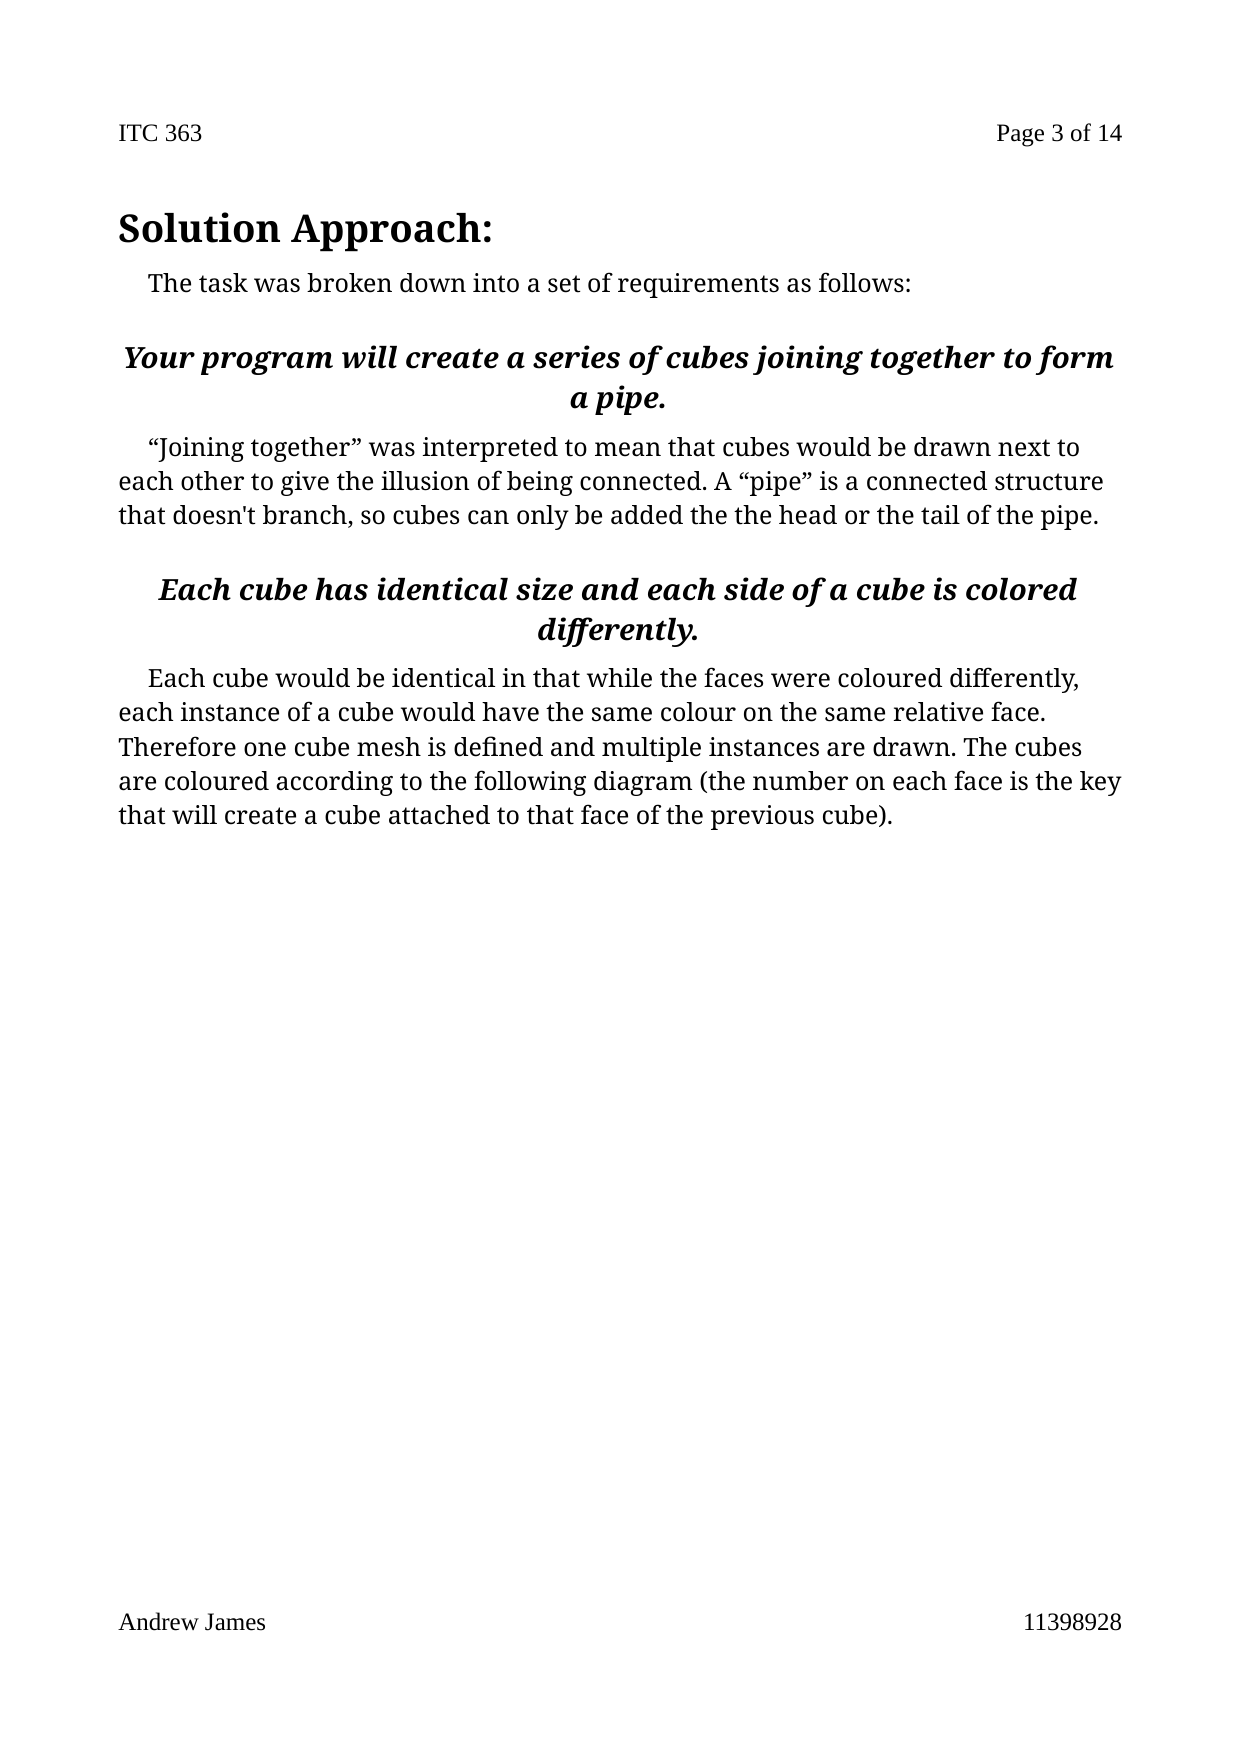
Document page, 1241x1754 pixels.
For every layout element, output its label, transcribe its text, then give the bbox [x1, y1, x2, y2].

subtitle Each cube has identical size and each side of a cube is colored differently. [118, 569, 1122, 648]
text Each cube would be identical in that while the faces were coloured differently, each instance of a cube would have the same colour on the same relative face. Therefore one cube mesh is defined and multiple instances are drawn. The cubes are coloured according to the following diagram (the number on each face is the key that will create a cube attached to that face of the previous cube). [118, 661, 1122, 831]
text The task was broken down into a set of requirements as follows: [118, 266, 1122, 300]
subtitle Solution Approach: [118, 201, 1122, 253]
text “Joining together” was interpreted to mean that cubes would be drawn next to each other to give the illusion of being connected. A “pipe” is a connected structure that doesn't branch, so cubes can only be added the the head or the tail of the pipe. [118, 429, 1122, 532]
subtitle Your program will create a series of cubes joining together to form a pipe. [118, 338, 1122, 417]
